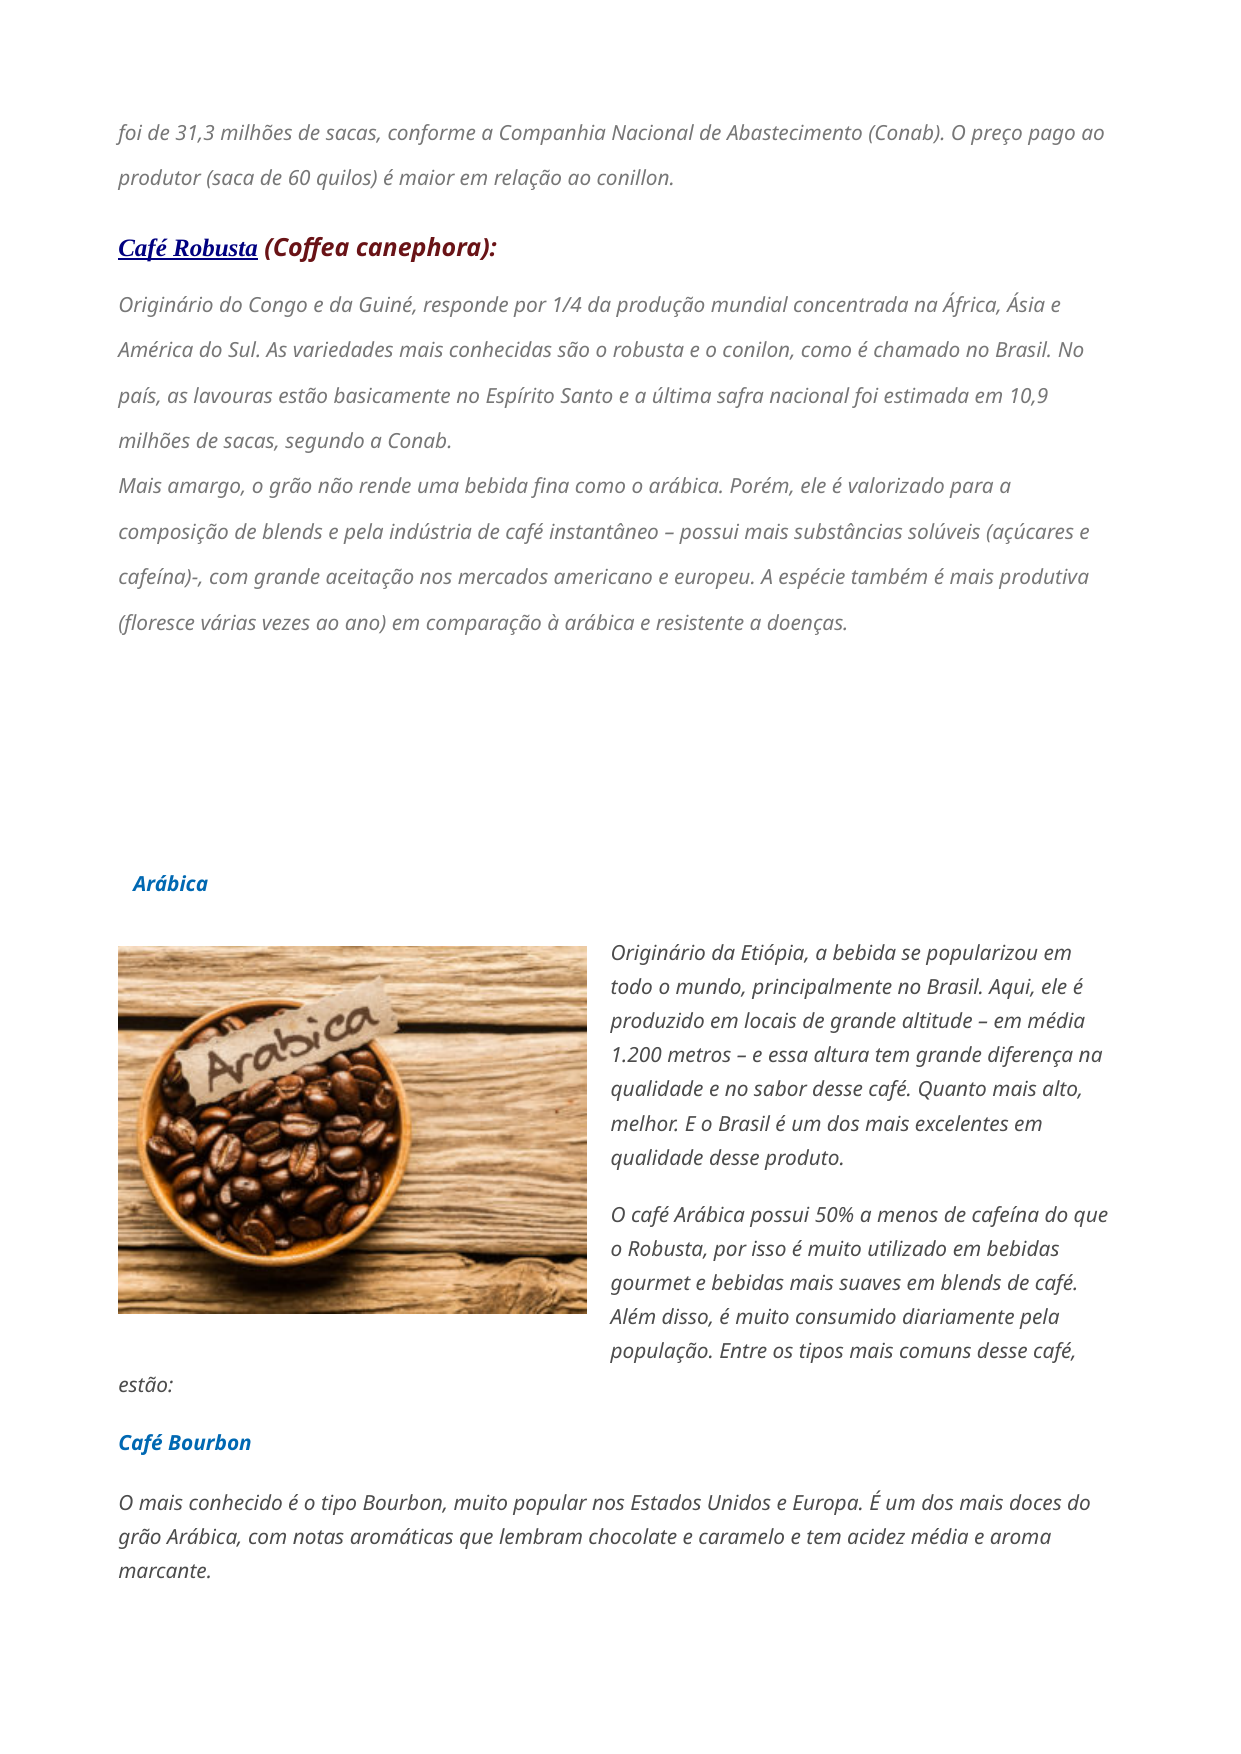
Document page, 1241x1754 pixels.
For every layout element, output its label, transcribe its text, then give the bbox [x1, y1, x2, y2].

text Originário do Congo e da Guiné, responde por 1/4 da produção mundial concentrada na África, Ásia e América do Sul. As variedades mais conhecidas são o robusta e o conilon, como é chamado no Brasil. No país, as lavouras estão basicamente no Espírito Santo e a última safra nacional foi estimada em 10,9 milhões de sacas, segundo a Conab. [118, 290, 1122, 454]
text O café Arábica possui 50% a menos de cafeína do que o Robusta, por isso é muito utilizado em bebidas gourmet e bebidas mais suaves em blends de café. Além disso, é muito consumido diariamente pela população. Entre os tipos mais comuns desse café, estão: [118, 1200, 1122, 1399]
text Arábica [118, 789, 1122, 908]
text O mais conhecido é o tipo Bourbon, muito popular nos Estados Unidos e Europa. É um dos mais doces do grão Arábica, com notas aromáticas que lembram chocolate e caramelo e tem acidez média e aroma marcante. [118, 1488, 1122, 1585]
text Originário da Etiópia, a bebida se popularizou em todo o mundo, principalmente no Brasil. Aqui, ele é produzido em locais de grande altitude – em média 1.200 metros – e essa altura tem grande diferença na qualidade e no sabor desse café. Quanto mais alto, melhor. E o Brasil é um dos mais excelentes em qualidade desse produto. [118, 938, 1122, 1171]
text Mais amargo, o grão não rende uma bebida fina como o arábica. Porém, ele é valorizado para a composição de blends e pela indústria de café instantâneo – possui mais substâncias solúveis (açúcares e cafeína)-, com grande aceitação nos mercados americano e europeu. A espécie também é mais produtiva (floresce várias vezes ao ano) em comparação à arábica e resistente a doenças. [118, 472, 1122, 636]
picture [118, 946, 587, 1314]
subtitle Café Bourbon [118, 1428, 1122, 1456]
subtitle Café Robusta (Coffea canephora): [118, 230, 1122, 264]
text foi de 31,3 milhões de sacas, conforme a Companhia Nacional de Abastecimento (Conab). O preço pago ao produtor (saca de 60 quilos) é maior em relação ao conillon. [118, 118, 1122, 192]
